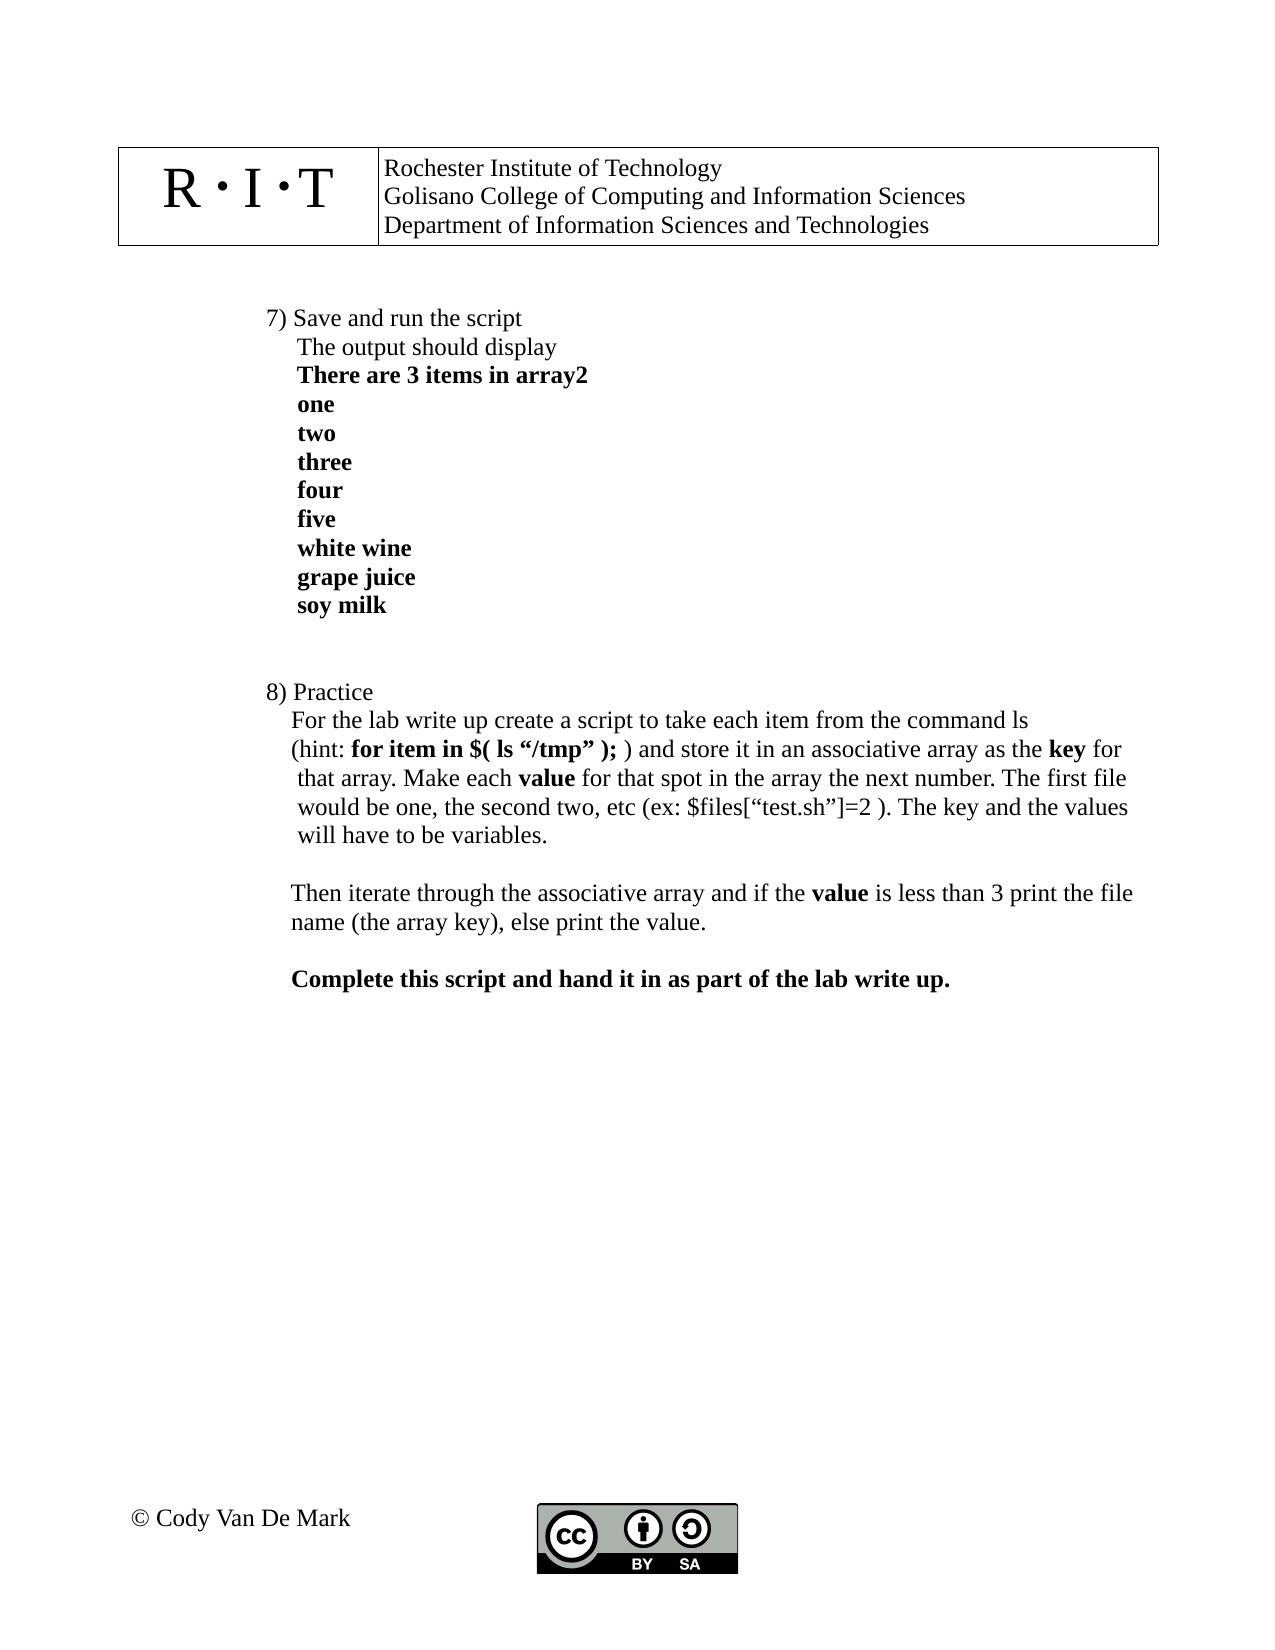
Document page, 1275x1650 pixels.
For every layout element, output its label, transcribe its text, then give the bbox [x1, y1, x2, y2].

text 7) Save and run the script The output should display There are 3 items in array2 [118, 303, 1157, 389]
picture [536, 1503, 739, 1574]
text five [118, 504, 1157, 533]
text three [118, 447, 1157, 476]
text 8) Practice For the lab write up create a script to take each item from the command ls (hint: for item in $( ls “/tmp” ); ) and store it in an associative array as the key for that array. Make each value for that spot in the array the next number. The first file would be one, the second two, etc (ex: $files[“test.sh”]=2 ). The key and the values will have to be variables. Then iterate through the associative array and if the value is less than 3 print the file name (the array key), else print the value. Complete this script and hand it in as part of the lab write up. [118, 619, 1157, 1108]
text two [118, 418, 1157, 447]
text grape juice [118, 562, 1157, 591]
text four [118, 476, 1157, 504]
text white wine [118, 533, 1157, 562]
text one [118, 389, 1157, 418]
text soy milk [118, 591, 1157, 619]
